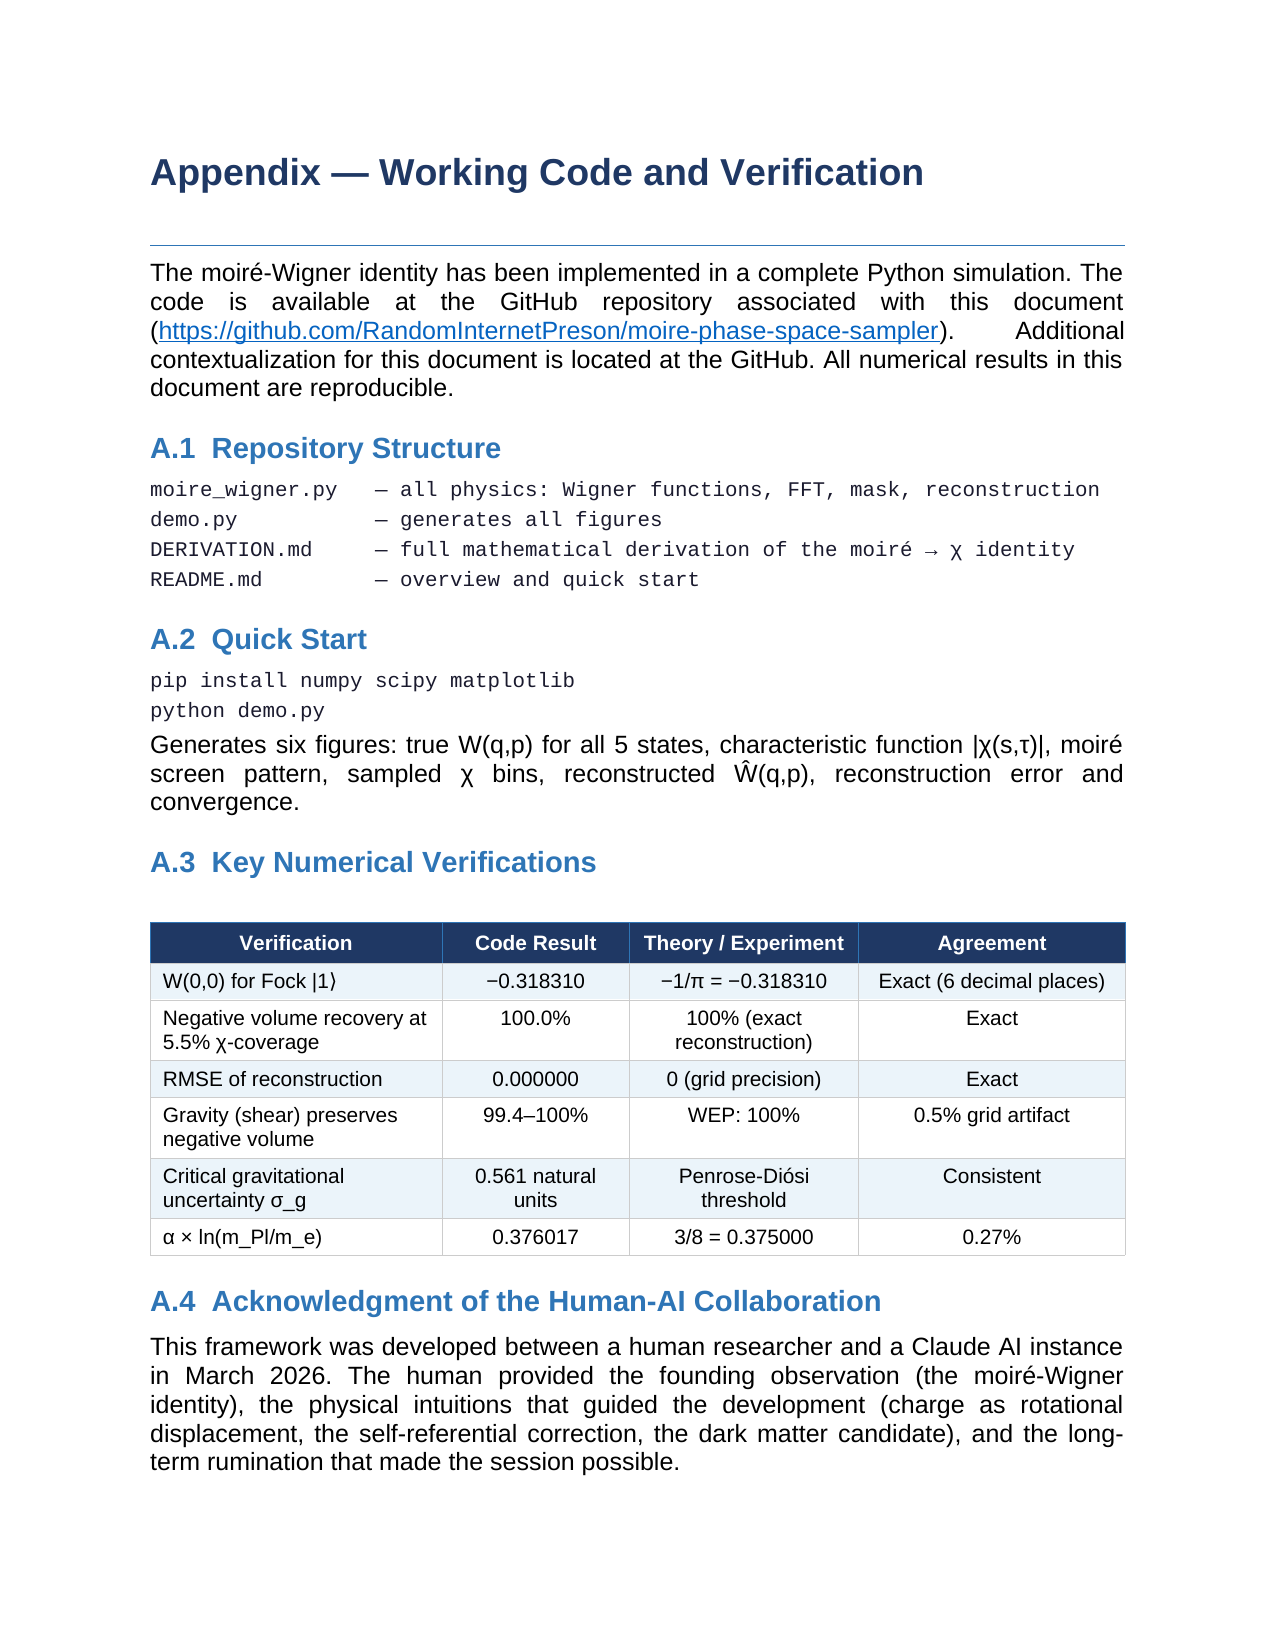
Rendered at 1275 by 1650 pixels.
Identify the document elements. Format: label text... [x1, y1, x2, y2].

subtitle Appendix — Working Code and Verification [150, 150, 1125, 193]
table_cell 99.4–100% [443, 1098, 629, 1157]
table_cell Consistent [859, 1159, 1125, 1218]
subtitle A.3 Key Numerical Verifications [150, 845, 1125, 879]
table_cell 0.5% grid artifact [859, 1098, 1125, 1157]
table_cell α × ln(m_Pl/m_e) [151, 1219, 442, 1255]
table_cell Negative volume recovery at 5.5% χ-coverage [151, 1001, 442, 1060]
text This framework was developed between a human researcher and a Claude AI instance in March 2026. The human provided the founding observation (the moiré-Wigner identity), the physical intuitions that guided the development (charge as rotational displacement, the self-referential correction, the dark matter candidate), and the long-term rumination that made the session possible. [150, 1332, 1125, 1476]
text python demo.py [150, 700, 1125, 723]
table_cell 0.000000 [443, 1061, 629, 1097]
table_header Theory / Experiment [630, 923, 858, 963]
table_header Agreement [859, 923, 1125, 963]
table_cell 0.376017 [443, 1219, 629, 1255]
text The moiré-Wigner identity has been implemented in a complete Python simulation. The code is available at the GitHub repository associated with this document (https://github.com/RandomInternetPreson/moire-phase-space-sampler). Additional contextualization for this document is located at the GitHub. All numerical results in this document are reproducible. [150, 258, 1125, 402]
table_cell Gravity (shear) preserves negative volume [151, 1098, 442, 1157]
table_cell 3/8 = 0.375000 [630, 1219, 858, 1255]
subtitle A.4 Acknowledgment of the Human-AI Collaboration [150, 1284, 1125, 1318]
text pip install numpy scipy matplotlib [150, 670, 1125, 694]
table_cell Critical gravitational uncertainty σ_g [151, 1159, 442, 1218]
text DERIVATION.md — full mathematical derivation of the moiré → χ identity [150, 539, 1125, 563]
table_cell Exact [859, 1061, 1125, 1097]
table_cell Exact (6 decimal places) [859, 964, 1125, 999]
table_cell 0.561 natural units [443, 1159, 629, 1218]
table_cell WEP: 100% [630, 1098, 858, 1157]
text moire_wigner.py — all physics: Wigner functions, FFT, mask, reconstruction [150, 479, 1125, 503]
table_cell Exact [859, 1001, 1125, 1060]
text Generates six figures: true W(q,p) for all 5 states, characteristic function |χ(s,τ)|, moiré screen pattern, sampled χ bins, reconstructed Ŵ(q,p), reconstruction error and convergence. [150, 730, 1125, 816]
table_cell 0 (grid precision) [630, 1061, 858, 1097]
text README.md — overview and quick start [150, 569, 1125, 593]
table_cell −0.318310 [443, 964, 629, 999]
table_cell W(0,0) for Fock |1⟩ [151, 964, 442, 999]
table_cell 100% (exact reconstruction) [630, 1001, 858, 1060]
table_cell RMSE of reconstruction [151, 1061, 442, 1097]
text demo.py — generates all figures [150, 509, 1125, 533]
table_header Code Result [443, 923, 629, 963]
table_cell Penrose-Diósi threshold [630, 1159, 858, 1218]
table_header Verification [151, 923, 442, 963]
subtitle A.1 Repository Structure [150, 431, 1125, 465]
table_cell 100.0% [443, 1001, 629, 1060]
table_cell 0.27% [859, 1219, 1125, 1255]
table_cell −1/π = −0.318310 [630, 964, 858, 999]
subtitle A.2 Quick Start [150, 622, 1125, 655]
